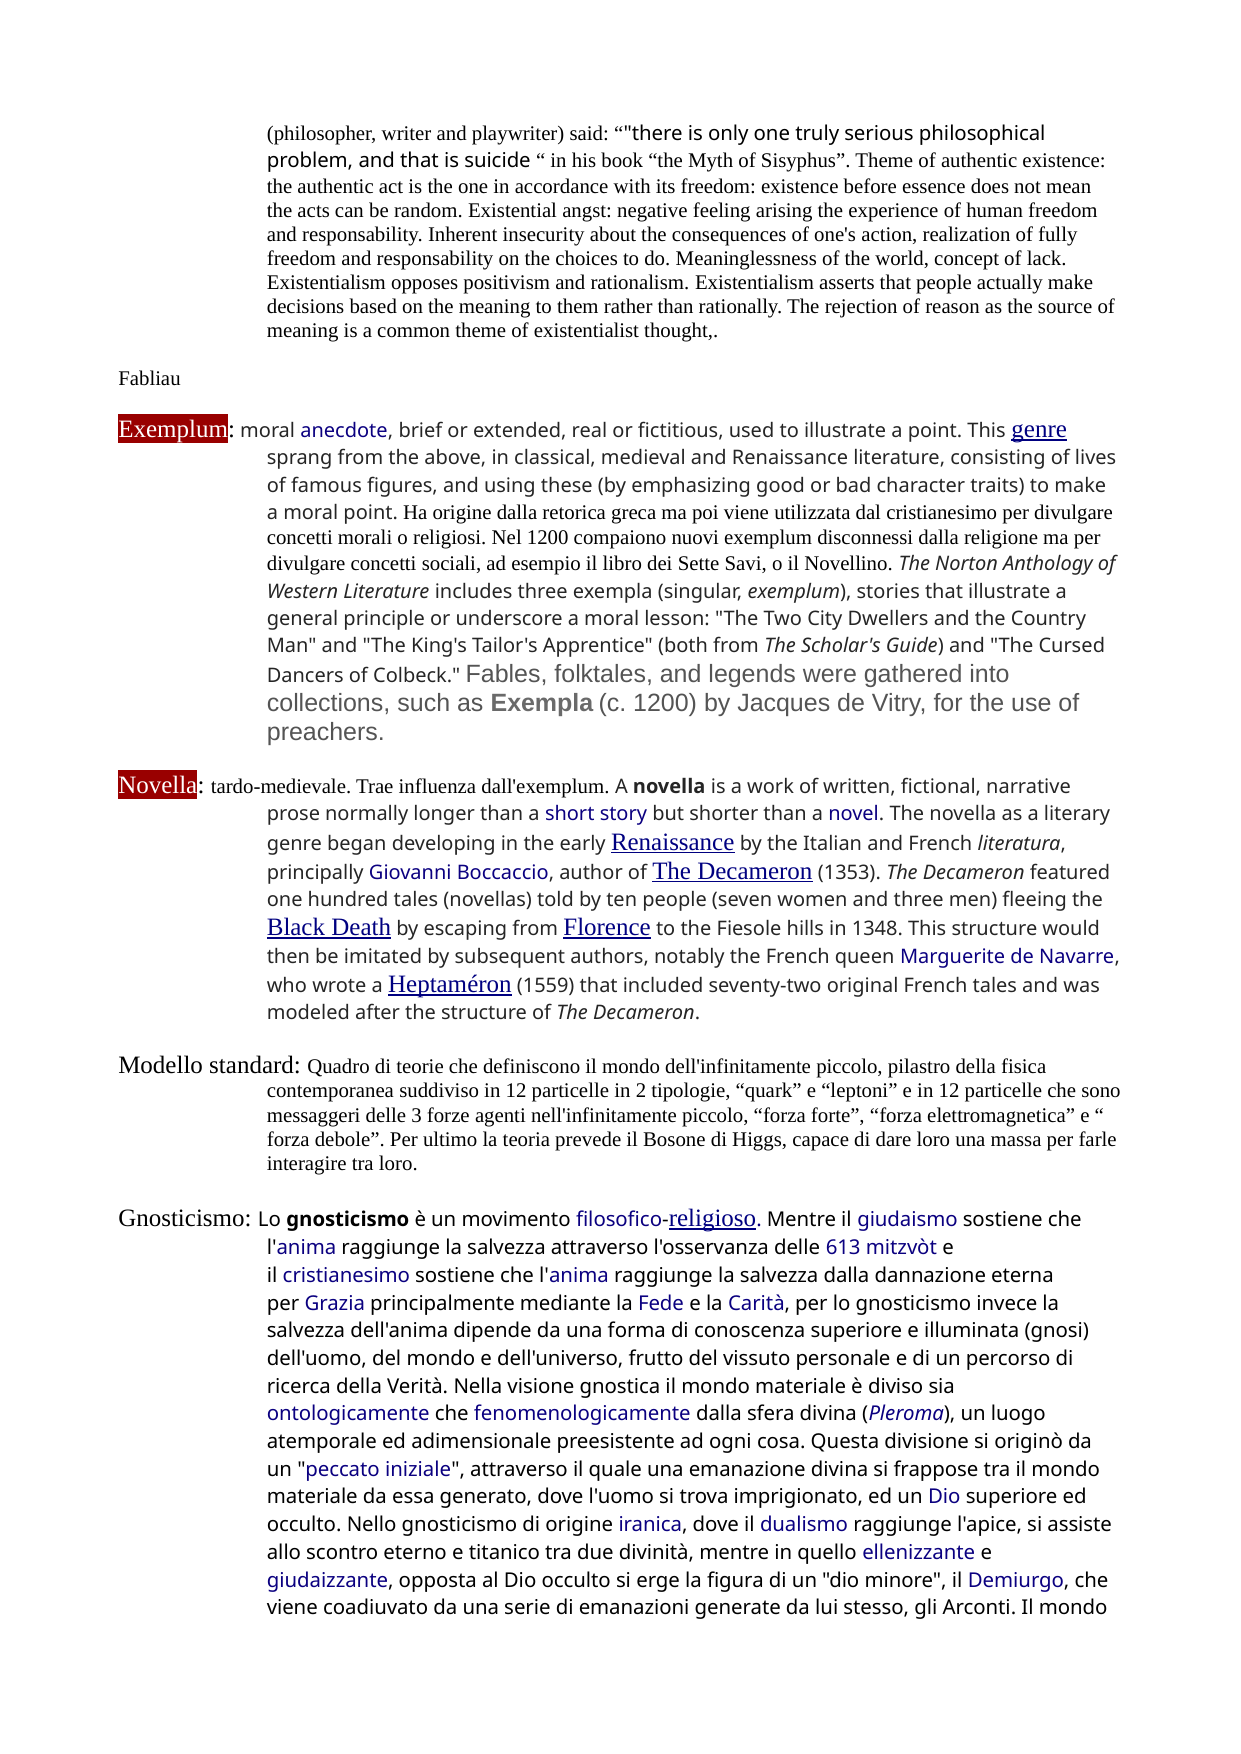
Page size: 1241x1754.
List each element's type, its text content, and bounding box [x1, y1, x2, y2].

text (philosopher, writer and playwriter) said: “"there is only one truly serious philosophical problem, and that is suicide “ in his book “the Myth of Sisyphus”. Theme of authentic existence: the authentic act is the one in accordance with its freedom: existence before essence does not mean the acts can be random. Existential angst: negative feeling arising the experience of human freedom and responsability. Inherent insecurity about the consequences of one's action, realization of fully freedom and responsability on the choices to do. Meaninglessness of the world, concept of lack. Existentialism opposes positivism and rationalism. Existentialism asserts that people actually make decisions based on the meaning to them rather than rationally. The rejection of reason as the source of meaning is a common theme of existentialist thought,. [118, 118, 1122, 342]
text Gnosticismo: Lo gnosticismo è un movimento filosofico-religioso. Mentre il giudaismo sostiene che l'anima raggiunge la salvezza attraverso l'osservanza delle 613 mitzvòt e il cristianesimo sostiene che l'anima raggiunge la salvezza dalla dannazione eterna per Grazia principalmente mediante la Fede e la Carità, per lo gnosticismo invece la salvezza dell'anima dipende da una forma di conoscenza superiore e illuminata (gnosi) dell'uomo, del mondo e dell'universo, frutto del vissuto personale e di un percorso di ricerca della Verità. Nella visione gnostica il mondo materiale è diviso sia ontologicamente che fenomenologicamente dalla sfera divina (Pleroma), un luogo atemporale ed adimensionale preesistente ad ogni cosa. Questa divisione si originò da un "peccato iniziale", attraverso il quale una emanazione divina si frappose tra il mondo materiale da essa generato, dove l'uomo si trova imprigionato, ed un Dio superiore ed occulto. Nello gnosticismo di origine iranica, dove il dualismo raggiunge l'apice, si assiste allo scontro eterno e titanico tra due divinità, mentre in quello ellenizzante e giudaizzante, opposta al Dio occulto si erge la figura di un "dio minore", il Demiurgo, che viene coadiuvato da una serie di emanazioni generate da lui stesso, gli Arconti. Il mondo [118, 1203, 1122, 1621]
text Novella: tardo-medievale. Trae influenza dall'exemplum. A novella is a work of written, fictional, narrative prose normally longer than a short story but shorter than a novel. The novella as a literary genre began developing in the early Renaissance by the Italian and French literatura, principally Giovanni Boccaccio, author of The Decameron (1353). The Decameron featured one hundred tales (novellas) told by ten people (seven women and three men) fleeing the Black Death by escaping from Florence to the Fiesole hills in 1348. This structure would then be imitated by subsequent authors, notably the French queen Marguerite de Navarre, who wrote a Heptaméron (1559) that included seventy-two original French tales and was modeled after the structure of The Decameron. [118, 770, 1122, 1026]
text Fabliau [118, 366, 1122, 390]
text Modello standard: Quadro di teorie che definiscono il mondo dell'infinitamente piccolo, pilastro della fisica contemporanea suddiviso in 12 particelle in 2 tipologie, “quark” e “leptoni” e in 12 particelle che sono messaggeri delle 3 forze agenti nell'infinitamente piccolo, “forza forte”, “forza elettromagnetica” e “ forza debole”. Per ultimo la teoria prevede il Bosone di Higgs, capace di dare loro una massa per farle interagire tra loro. [118, 1050, 1122, 1175]
text Exemplum: moral anecdote, brief or extended, real or fictitious, used to illustrate a point. This genre sprang from the above, in classical, medieval and Renaissance literature, consisting of lives of famous figures, and using these (by emphasizing good or bad character traits) to make a moral point. Ha origine dalla retorica greca ma poi viene utilizzata dal cristianesimo per divulgare concetti morali o religiosi. Nel 1200 compaiono nuovi exemplum disconnessi dalla religione ma per divulgare concetti sociali, ad esempio il libro dei Sette Savi, o il Novellino. The Norton Anthology of Western Literature includes three exempla (singular, exemplum), stories that illustrate a general principle or underscore a moral lesson: "The Two City Dwellers and the Country Man" and "The King's Tailor's Apprentice" (both from The Scholar's Guide) and "The Cursed Dancers of Colbeck." Fables, folktales, and legends were gathered into collections, such as Exempla (c. 1200) by Jacques de Vitry, for the use of preachers. [118, 414, 1122, 746]
